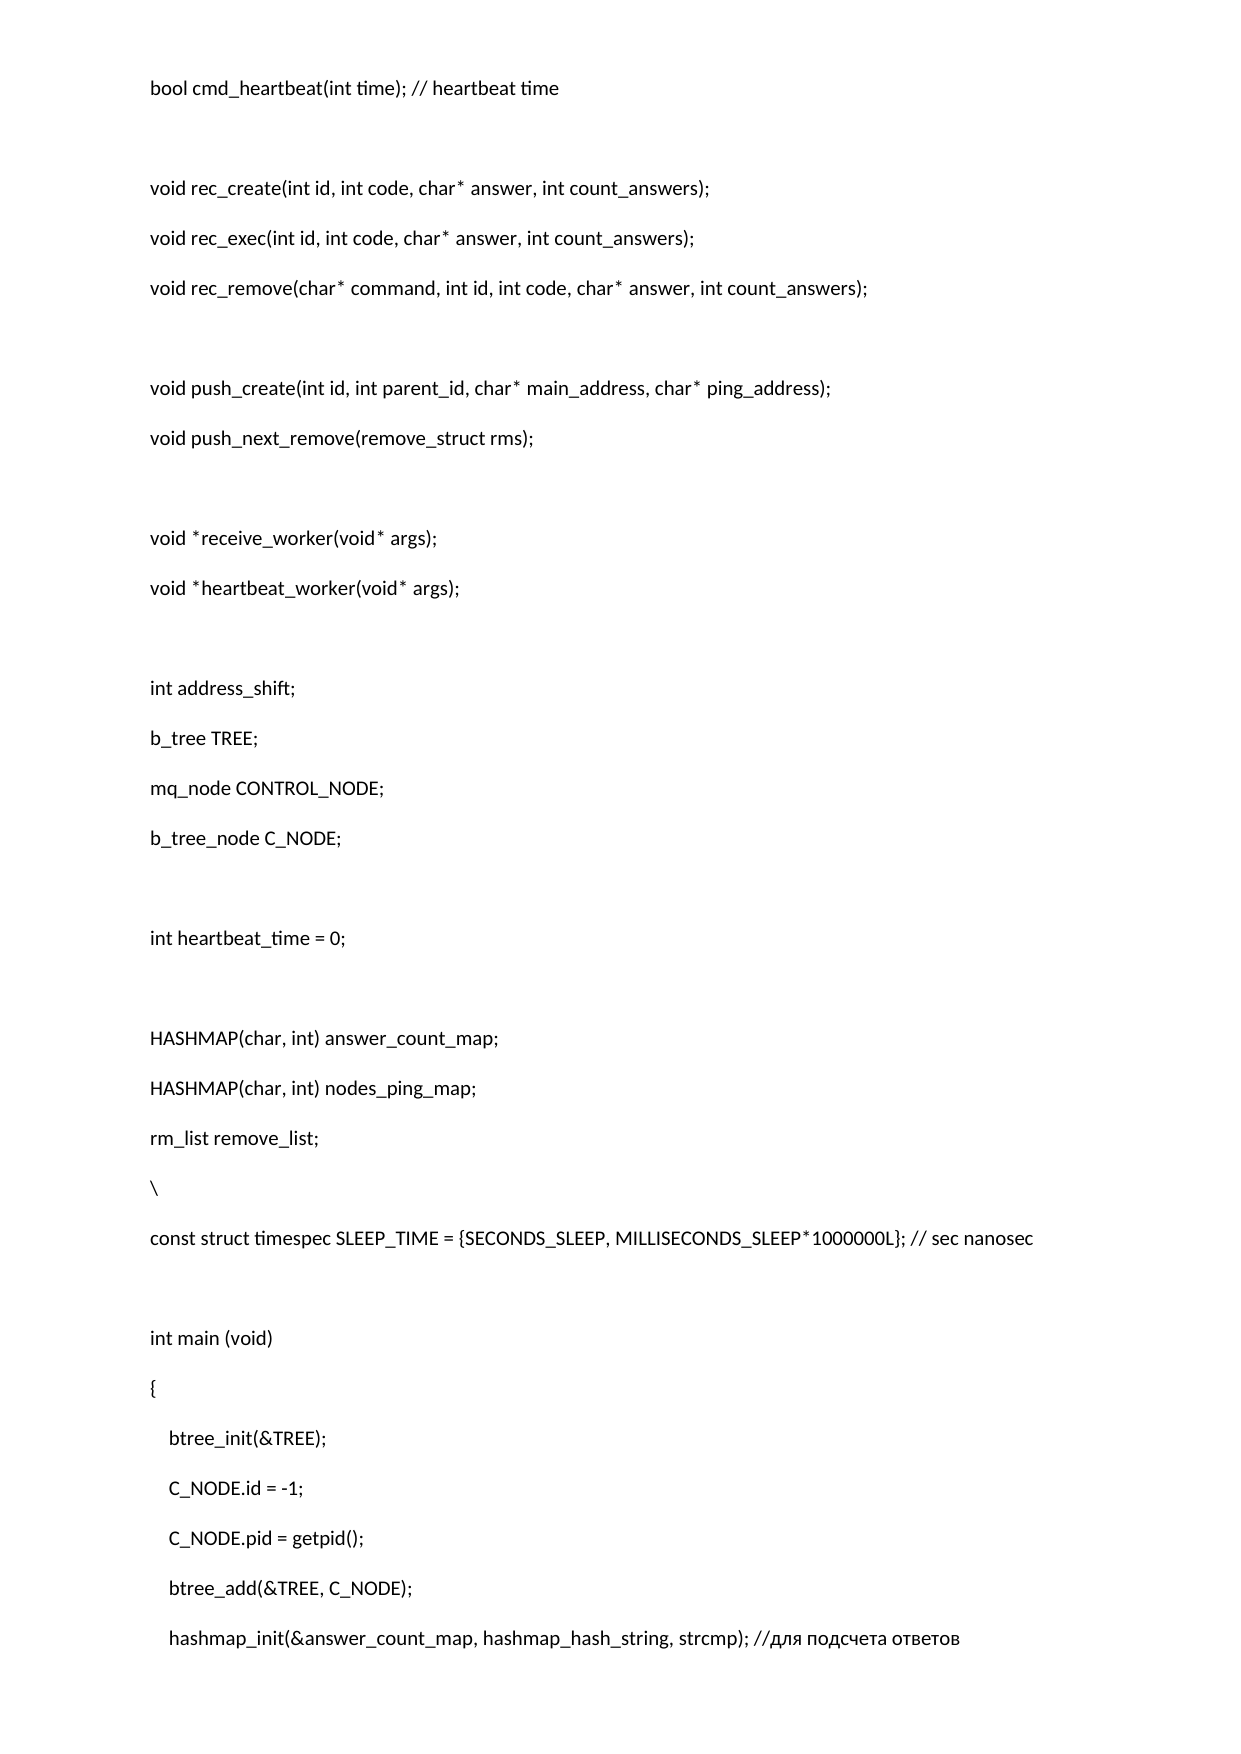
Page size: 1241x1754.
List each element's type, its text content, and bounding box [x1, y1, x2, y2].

text HASHMAP(char, int) answer_count_map; [150, 1025, 1147, 1050]
text C_NODE.pid = getpid(); [150, 1525, 1147, 1550]
text void *heartbeat_worker(void* args); [150, 575, 1147, 600]
text void rec_exec(int id, int code, char* answer, int count_answers); [150, 225, 1147, 250]
text b_tree_node C_NODE; [150, 825, 1147, 850]
text C_NODE.id = -1; [150, 1475, 1147, 1500]
text void push_next_remove(remove_struct rms); [150, 425, 1147, 450]
text \ [150, 1175, 1147, 1200]
text b_tree TREE; [150, 725, 1147, 750]
text void rec_create(int id, int code, char* answer, int count_answers); [150, 175, 1147, 200]
text HASHMAP(char, int) nodes_ping_map; [150, 1075, 1147, 1100]
text { [150, 1375, 1147, 1400]
text void rec_remove(char* command, int id, int code, char* answer, int count_answers); [150, 275, 1147, 300]
text int main (void) [150, 1325, 1147, 1350]
text hashmap_init(&answer_count_map, hashmap_hash_string, strcmp); //для подсчета ответов [150, 1625, 1147, 1650]
text btree_init(&TREE); [150, 1425, 1147, 1450]
text void *receive_worker(void* args); [150, 525, 1147, 550]
text mq_node CONTROL_NODE; [150, 775, 1147, 800]
text bool cmd_heartbeat(int time); // heartbeat time [150, 75, 1147, 100]
text btree_add(&TREE, C_NODE); [150, 1575, 1147, 1600]
text int heartbeat_time = 0; [150, 925, 1147, 950]
text void push_create(int id, int parent_id, char* main_address, char* ping_address); [150, 375, 1147, 400]
text int address_shift; [150, 675, 1147, 700]
text rm_list remove_list; [150, 1125, 1147, 1150]
text const struct timespec SLEEP_TIME = {SECONDS_SLEEP, MILLISECONDS_SLEEP*1000000L}; // sec nanosec [150, 1225, 1147, 1250]
